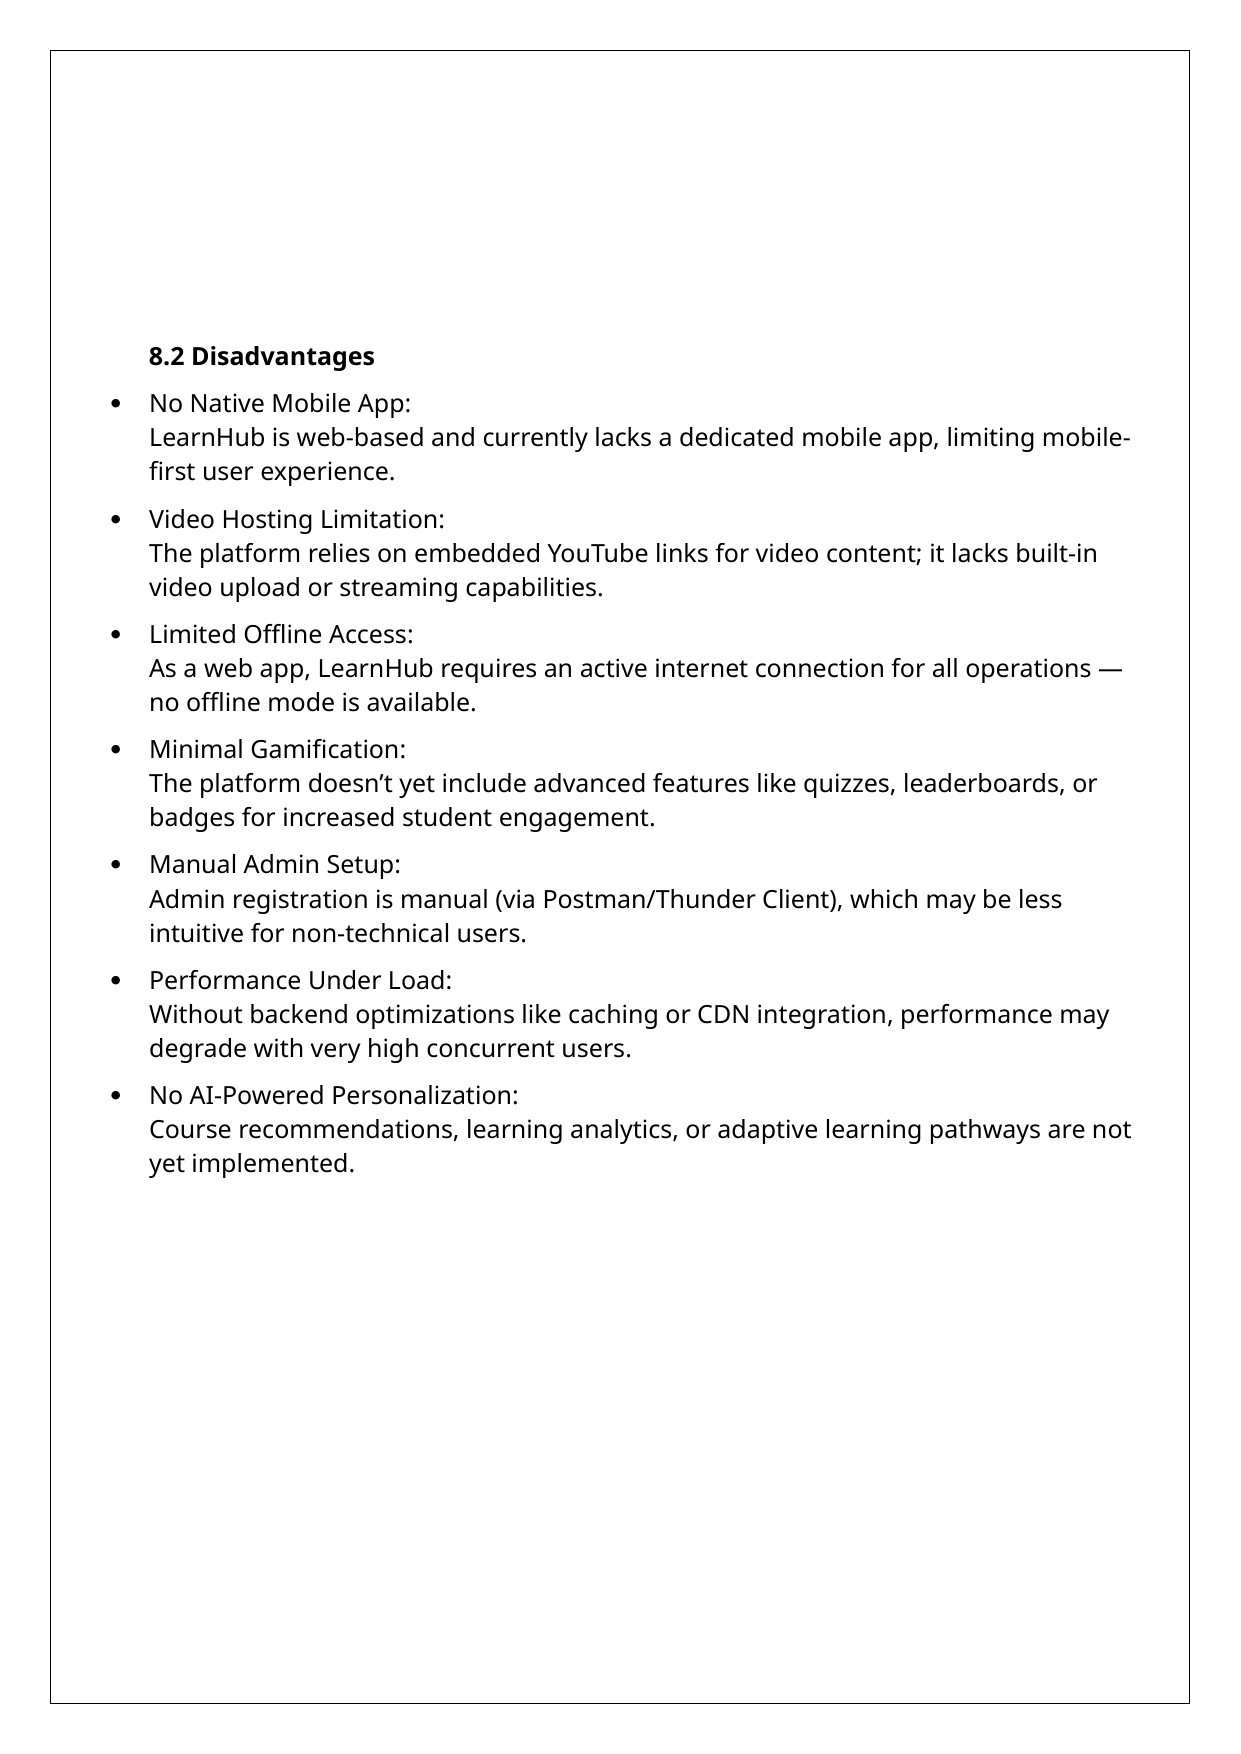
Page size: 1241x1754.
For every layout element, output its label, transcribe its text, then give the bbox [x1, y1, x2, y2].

list Manual Admin Setup: Admin registration is manual (via Postman/Thunder Client), which may be less intuitive for non-technical users. [111, 847, 1152, 949]
list Minimal Gamification: The platform doesn’t yet include advanced features like quizzes, leaderboards, or badges for increased student engagement. [111, 732, 1152, 834]
list Limited Offline Access: As a web app, LearnHub requires an active internet connection for all operations — no offline mode is available. [111, 617, 1152, 719]
list Performance Under Load: Without backend optimizations like caching or CDN integration, performance may degrade with very high concurrent users. [111, 962, 1152, 1065]
list Video Hosting Limitation: The platform relies on embedded YouTube links for video content; it lacks built-in video upload or streaming capabilities. [111, 501, 1152, 603]
list No Native Mobile App: LearnHub is web-based and currently lacks a dedicated mobile app, limiting mobile-first user experience. [111, 386, 1152, 488]
list No AI-Powered Personalization: Course recommendations, learning analytics, or adaptive learning pathways are not yet implemented. [111, 1078, 1152, 1180]
text 8.2 Disadvantages [74, 339, 1152, 373]
